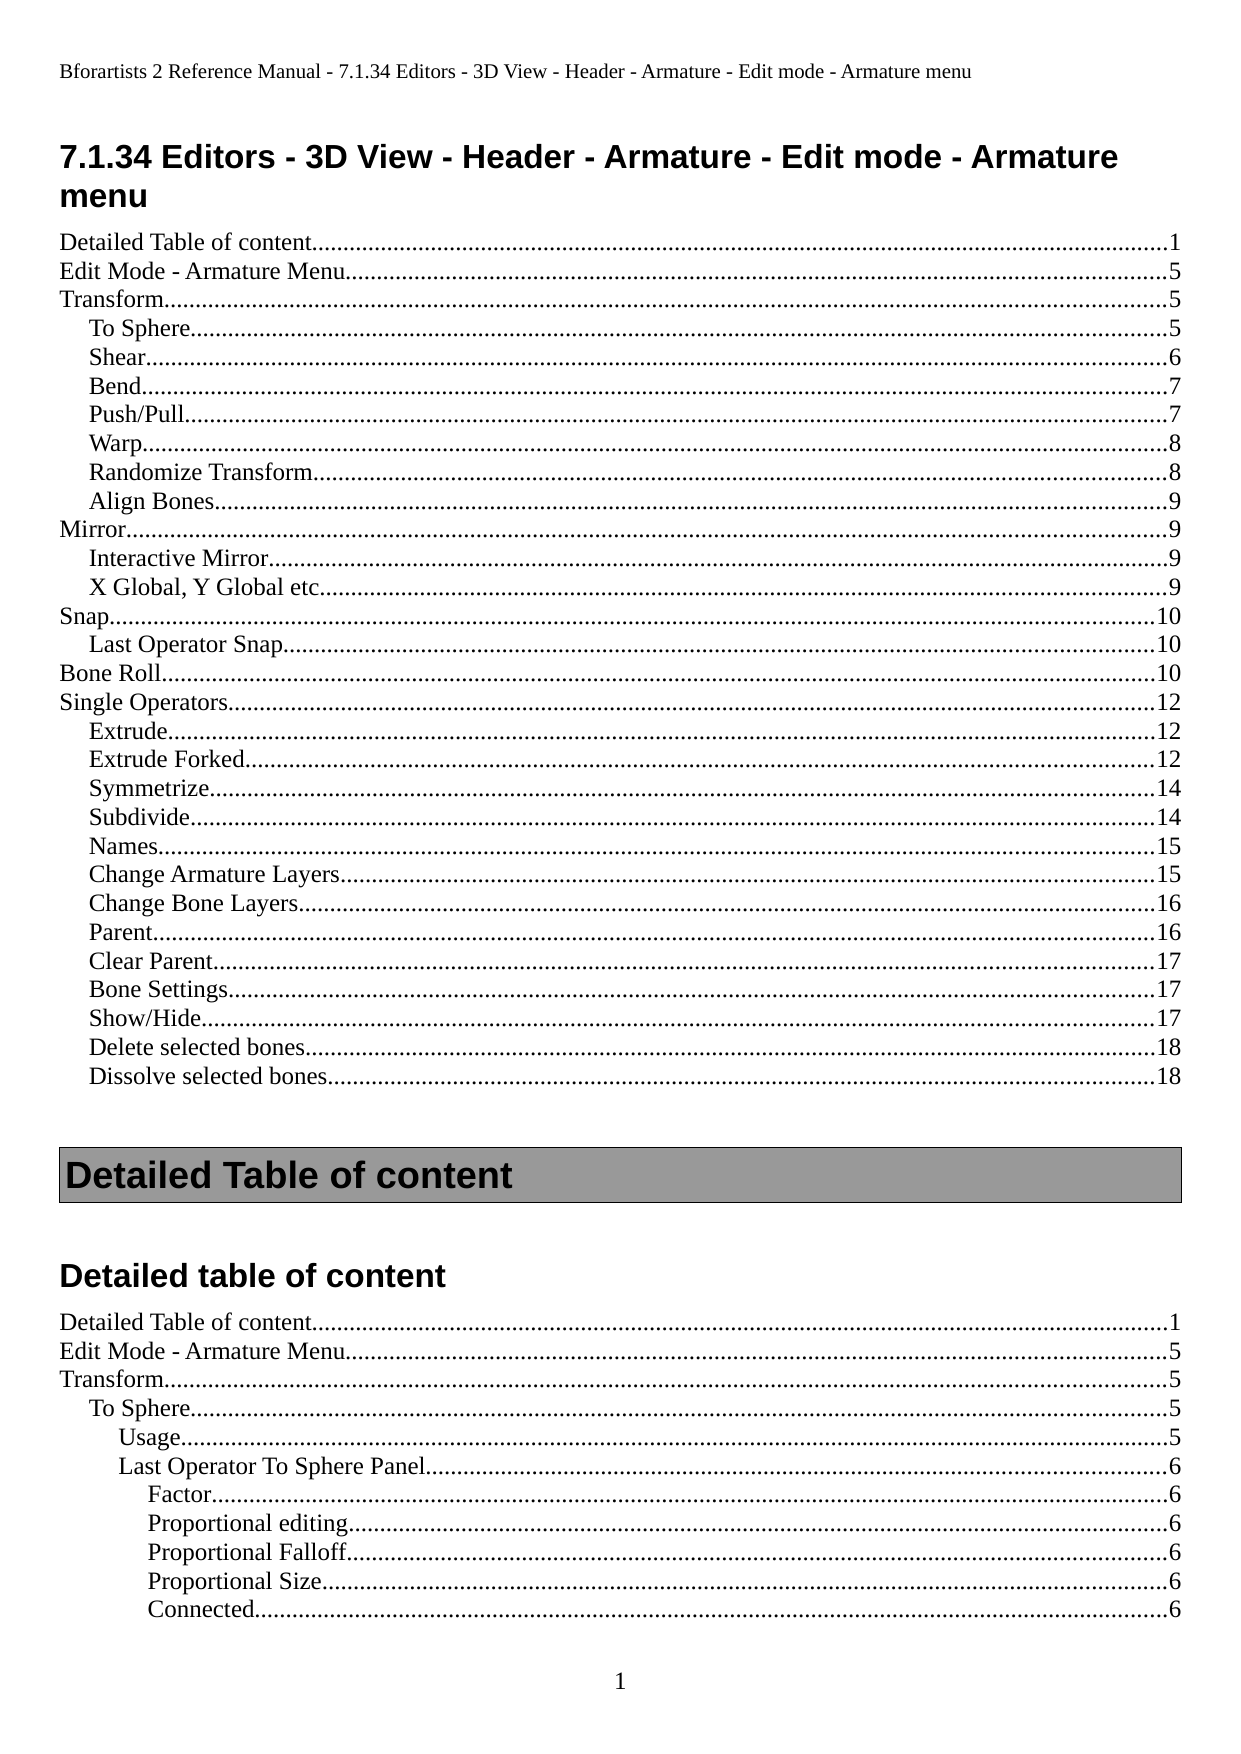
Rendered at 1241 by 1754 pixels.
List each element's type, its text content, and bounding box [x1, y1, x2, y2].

text Subdivide 14 [88, 802, 1181, 831]
text Snap 10 [59, 601, 1181, 629]
text Connected 6 [147, 1594, 1181, 1623]
text Edit Mode - Armature Menu 5 [59, 256, 1181, 284]
text Dissolve selected bones 18 [88, 1061, 1181, 1089]
subtitle Detailed table of content [59, 1256, 1181, 1294]
text To Sphere 5 [88, 1393, 1181, 1422]
text Bone Settings 17 [88, 974, 1181, 1003]
text Clear Parent 17 [88, 946, 1181, 974]
text Last Operator Snap 10 [88, 629, 1181, 658]
text Detailed Table of content 1 [59, 227, 1181, 256]
text Single Operators 12 [59, 687, 1181, 716]
text Last Operator To Sphere Panel 6 [118, 1451, 1181, 1479]
text Proportional editing 6 [147, 1508, 1181, 1537]
table_header Detailed Table of content [60, 1148, 1181, 1202]
text Shear 6 [88, 342, 1181, 371]
text Bend 7 [88, 371, 1181, 399]
text Randomize Transform 8 [88, 457, 1181, 486]
text Change Bone Layers 16 [88, 888, 1181, 917]
text Proportional Size 6 [147, 1566, 1181, 1594]
text Symmetrize 14 [88, 773, 1181, 802]
text Parent 16 [88, 917, 1181, 946]
text Show/Hide 17 [88, 1003, 1181, 1032]
text Push/Pull 7 [88, 399, 1181, 428]
text Warp 8 [88, 428, 1181, 457]
text Extrude Forked 12 [88, 744, 1181, 773]
text Names 15 [88, 831, 1181, 859]
text Align Bones 9 [88, 486, 1181, 514]
text Usage 5 [118, 1422, 1181, 1451]
text Extrude 12 [88, 716, 1181, 744]
text Transform 5 [59, 1364, 1181, 1393]
text X Global, Y Global etc. 9 [88, 572, 1181, 601]
text Factor 6 [147, 1479, 1181, 1508]
text Edit Mode - Armature Menu 5 [59, 1336, 1181, 1364]
text Transform 5 [59, 284, 1181, 313]
text Mirror 9 [59, 514, 1181, 543]
text Detailed Table of content 1 [59, 1307, 1181, 1336]
text Interactive Mirror 9 [88, 543, 1181, 572]
text Proportional Falloff 6 [147, 1537, 1181, 1566]
text Change Armature Layers 15 [88, 859, 1181, 888]
subtitle 7.1.34 Editors - 3D View - Header - Armature - Edit mode - Armature menu [59, 138, 1181, 214]
text To Sphere 5 [88, 313, 1181, 342]
text Delete selected bones 18 [88, 1032, 1181, 1061]
text Bone Roll 10 [59, 658, 1181, 687]
